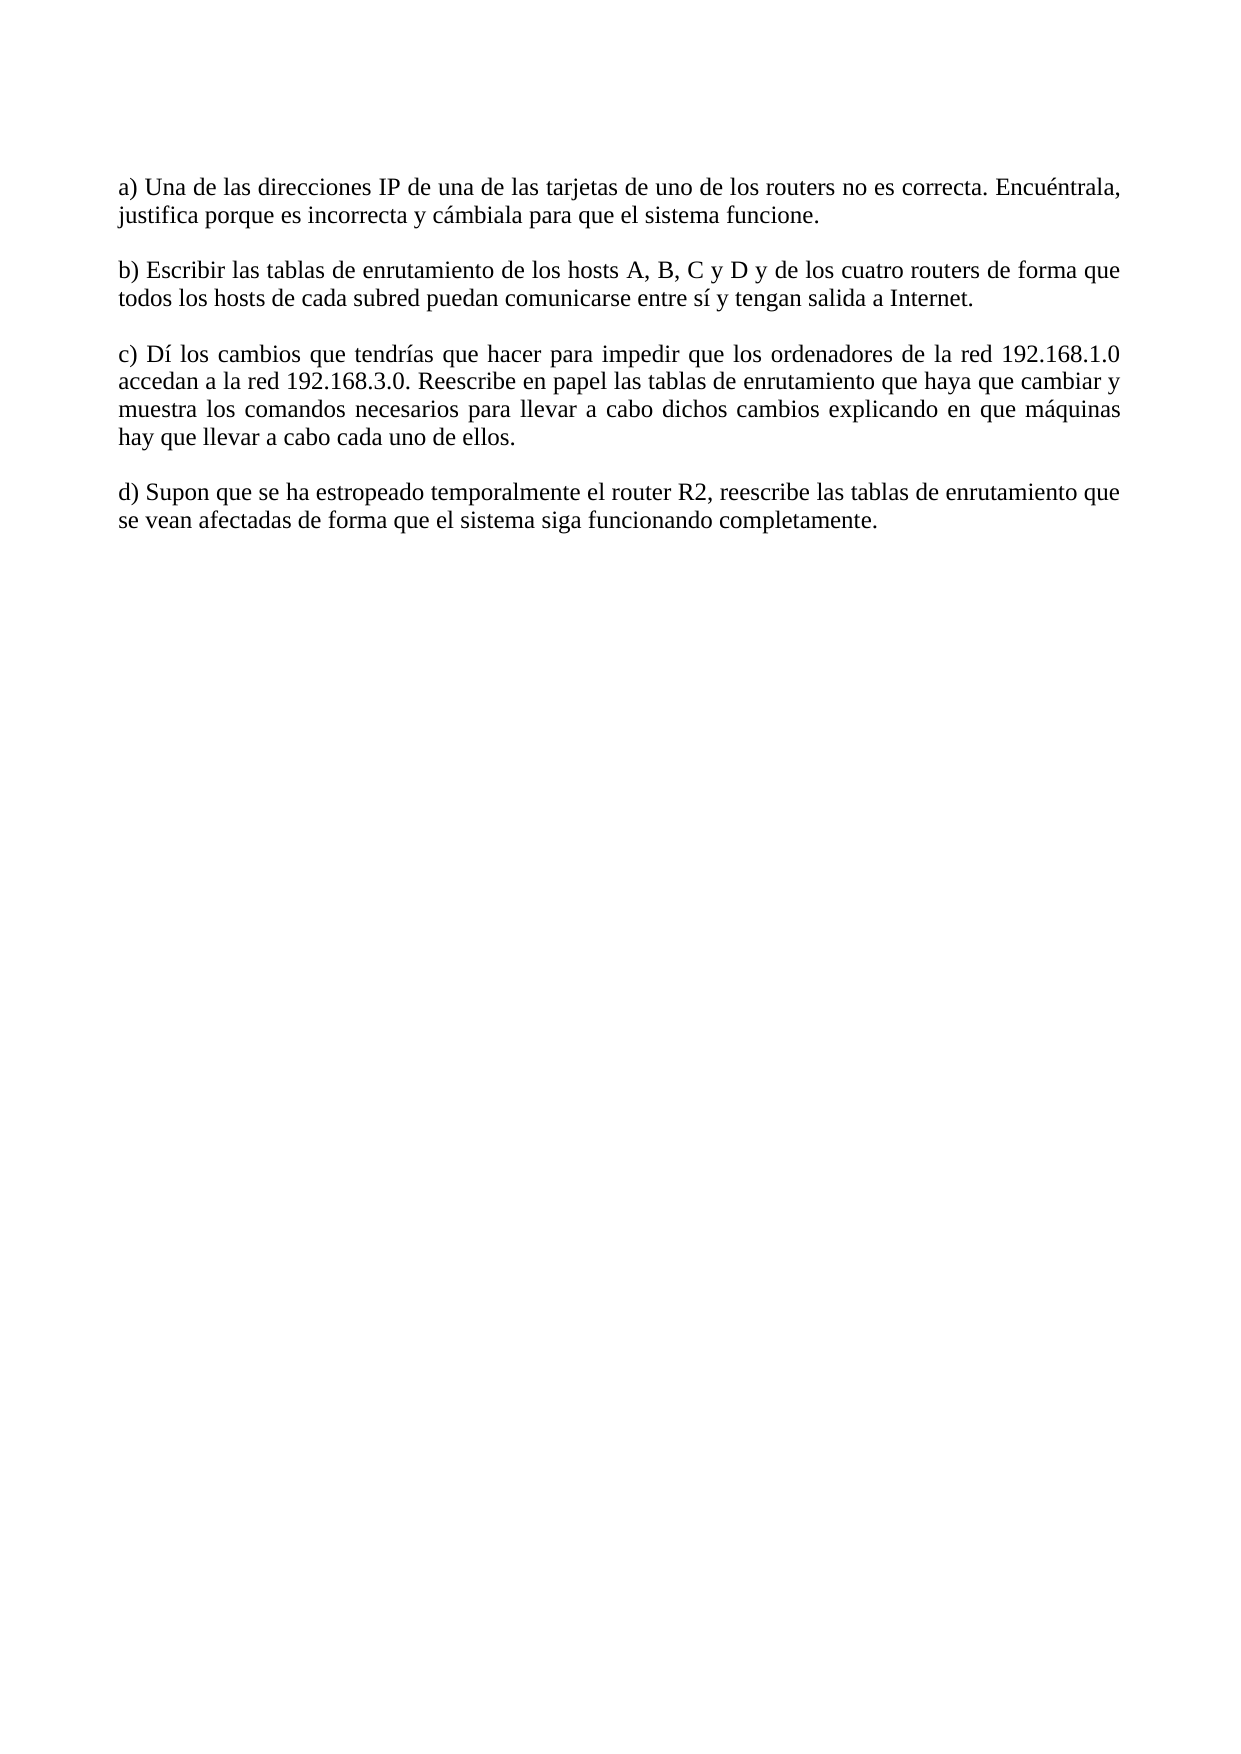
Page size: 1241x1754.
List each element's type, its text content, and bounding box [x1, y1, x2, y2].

text c) Dí los cambios que tendrías que hacer para impedir que los ordenadores de la red 192.168.1.0 accedan a la red 192.168.3.0. Reescribe en papel las tablas de enrutamiento que haya que cambiar y muestra los comandos necesarios para llevar a cabo dichos cambios explicando en que máquinas hay que llevar a cabo cada uno de ellos. [118, 340, 1122, 451]
text d) Supon que se ha estropeado temporalmente el router R2, reescribe las tablas de enrutamiento que se vean afectadas de forma que el sistema siga funcionando completamente. [118, 478, 1122, 534]
text a) Una de las direcciones IP de una de las tarjetas de uno de los routers no es correcta. Encuéntrala, justifica porque es incorrecta y cámbiala para que el sistema funcione. [118, 173, 1122, 229]
text b) Escribir las tablas de enrutamiento de los hosts A, B, C y D y de los cuatro routers de forma que todos los hosts de cada subred puedan comunicarse entre sí y tengan salida a Internet. [118, 257, 1122, 312]
